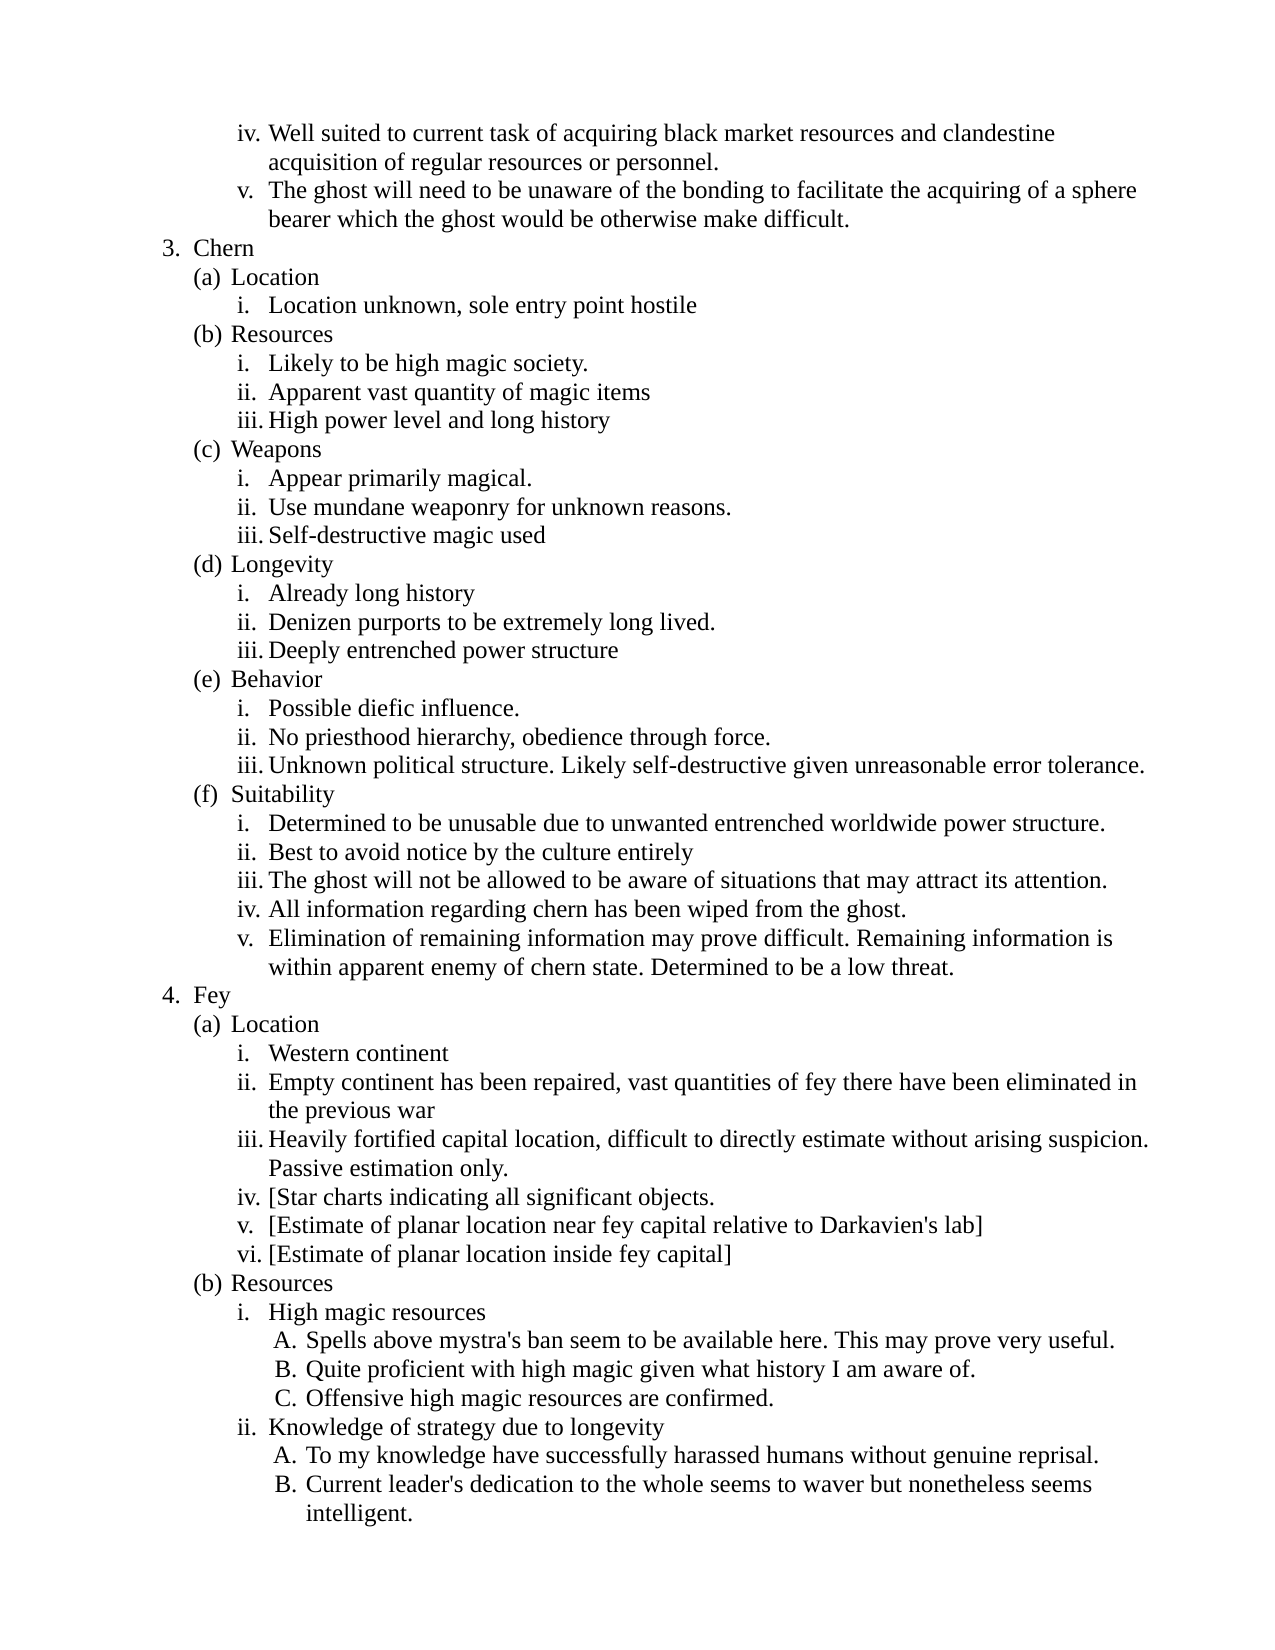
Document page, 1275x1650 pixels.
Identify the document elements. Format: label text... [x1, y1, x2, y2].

list Use mundane weaponry for unknown reasons. [231, 492, 1157, 521]
list Apparent vast quantity of magic items [231, 377, 1157, 406]
list To my knowledge have successfully harassed humans without genuine reprisal. [268, 1441, 1157, 1469]
list Resources [193, 319, 1157, 348]
list Fey [156, 981, 1157, 1009]
list [Estimate of planar location near fey capital relative to Darkavien's lab] [231, 1211, 1157, 1239]
list Location [193, 262, 1157, 291]
list Location unknown, sole entry point hostile [231, 291, 1157, 319]
list Elimination of remaining information may prove difficult. Remaining information is within apparent enemy of chern state. Determined to be a low threat. [231, 923, 1157, 981]
list Weapons [193, 434, 1157, 463]
list [Estimate of planar location inside fey capital] [231, 1239, 1157, 1268]
list Offensive high magic resources are confirmed. [268, 1383, 1157, 1412]
list The ghost will need to be unaware of the bonding to facilitate the acquiring of a sphere bearer which the ghost would be otherwise make difficult. [231, 176, 1157, 233]
list Likely to be high magic society. [231, 348, 1157, 377]
list Location [193, 1009, 1157, 1038]
list Denizen purports to be extremely long lived. [231, 607, 1157, 636]
list Well suited to current task of acquiring black market resources and clandestine acquisition of regular resources or personnel. [231, 118, 1157, 176]
list Best to avoid notice by the culture entirely [231, 837, 1157, 866]
list Suitability [193, 779, 1157, 808]
list The ghost will not be allowed to be aware of situations that may attract its attention. [231, 866, 1157, 894]
list No priesthood hierarchy, obedience through force. [231, 722, 1157, 751]
list Already long history [231, 578, 1157, 607]
list Unknown political structure. Likely self-destructive given unreasonable error tolerance. [231, 751, 1157, 779]
list Possible diefic influence. [231, 693, 1157, 722]
list High magic resources [231, 1297, 1157, 1326]
list Behavior [193, 664, 1157, 693]
list Knowledge of strategy due to longevity [231, 1412, 1157, 1441]
list Deeply entrenched power structure [231, 636, 1157, 664]
list High power level and long history [231, 406, 1157, 434]
list Quite proficient with high magic given what history I am aware of. [268, 1354, 1157, 1383]
list Heavily fortified capital location, difficult to directly estimate without arising suspicion. Passive estimation only. [231, 1124, 1157, 1182]
list All information regarding chern has been wiped from the ghost. [231, 894, 1157, 923]
list Chern [156, 233, 1157, 262]
list Longevity [193, 549, 1157, 578]
list Determined to be unusable due to unwanted entrenched worldwide power structure. [231, 808, 1157, 837]
list Spells above mystra's ban seem to be available here. This may prove very useful. [268, 1326, 1157, 1354]
list Appear primarily magical. [231, 463, 1157, 492]
list Western continent [231, 1038, 1157, 1067]
list Current leader's dedication to the whole seems to waver but nonetheless seems intelligent. [268, 1469, 1157, 1527]
list [Star charts indicating all significant objects. [231, 1182, 1157, 1211]
list Resources [193, 1268, 1157, 1297]
list Self-destructive magic used [231, 521, 1157, 549]
list Empty continent has been repaired, vast quantities of fey there have been eliminated in the previous war [231, 1067, 1157, 1124]
